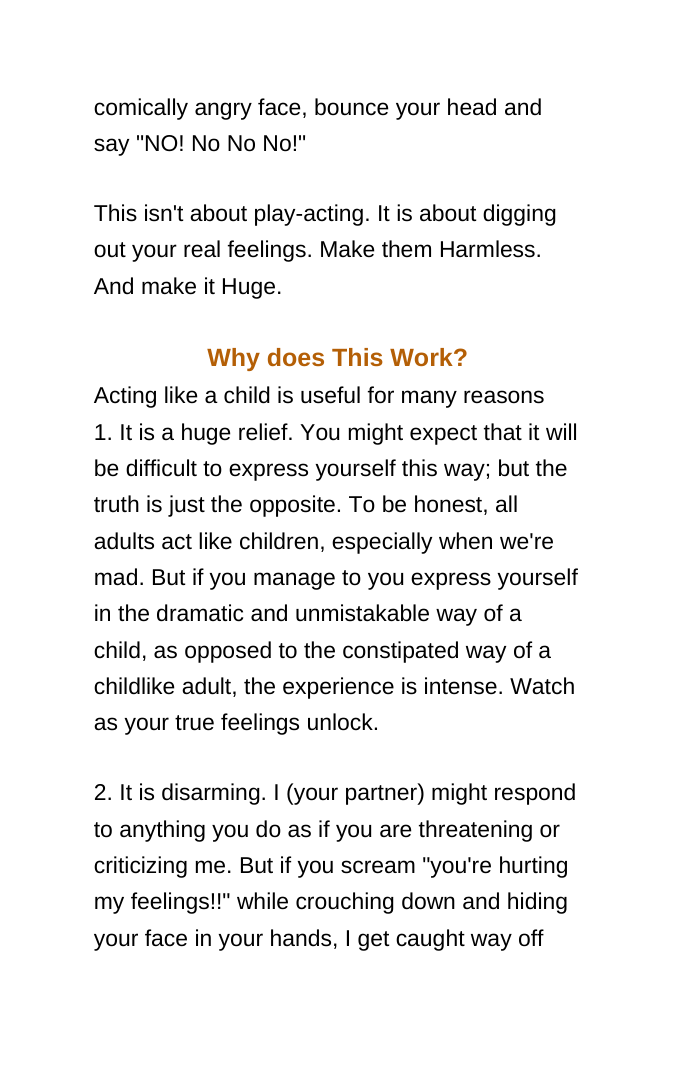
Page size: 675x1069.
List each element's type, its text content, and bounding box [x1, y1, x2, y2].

text 1. It is a huge relief. You might expect that it will be difficult to express yourself this way; but the truth is just the opposite. To be honest, all adults act like children, especially when we're mad. But if you manage to you express yourself in the dramatic and unmistakable way of a child, as opposed to the constipated way of a childlike adult, the experience is intense. Watch as your true feelings unlock. [94, 418, 581, 736]
text comically angry face, bounce your head and say "NO! No No No!" [94, 94, 581, 156]
text Acting like a child is useful for many reasons [94, 382, 581, 408]
subtitle Why does This Work? [94, 343, 581, 371]
text 2. It is disarming. I (your partner) might respond to anything you do as if you are threatening or criticizing me. But if you scream "you're hurting my feelings!!" while crouching down and hiding your face in your hands, I get caught way off [94, 779, 581, 951]
text This isn't about play-acting. It is about digging out your real feelings. Make them Harmless. And make it Huge. [94, 200, 581, 299]
